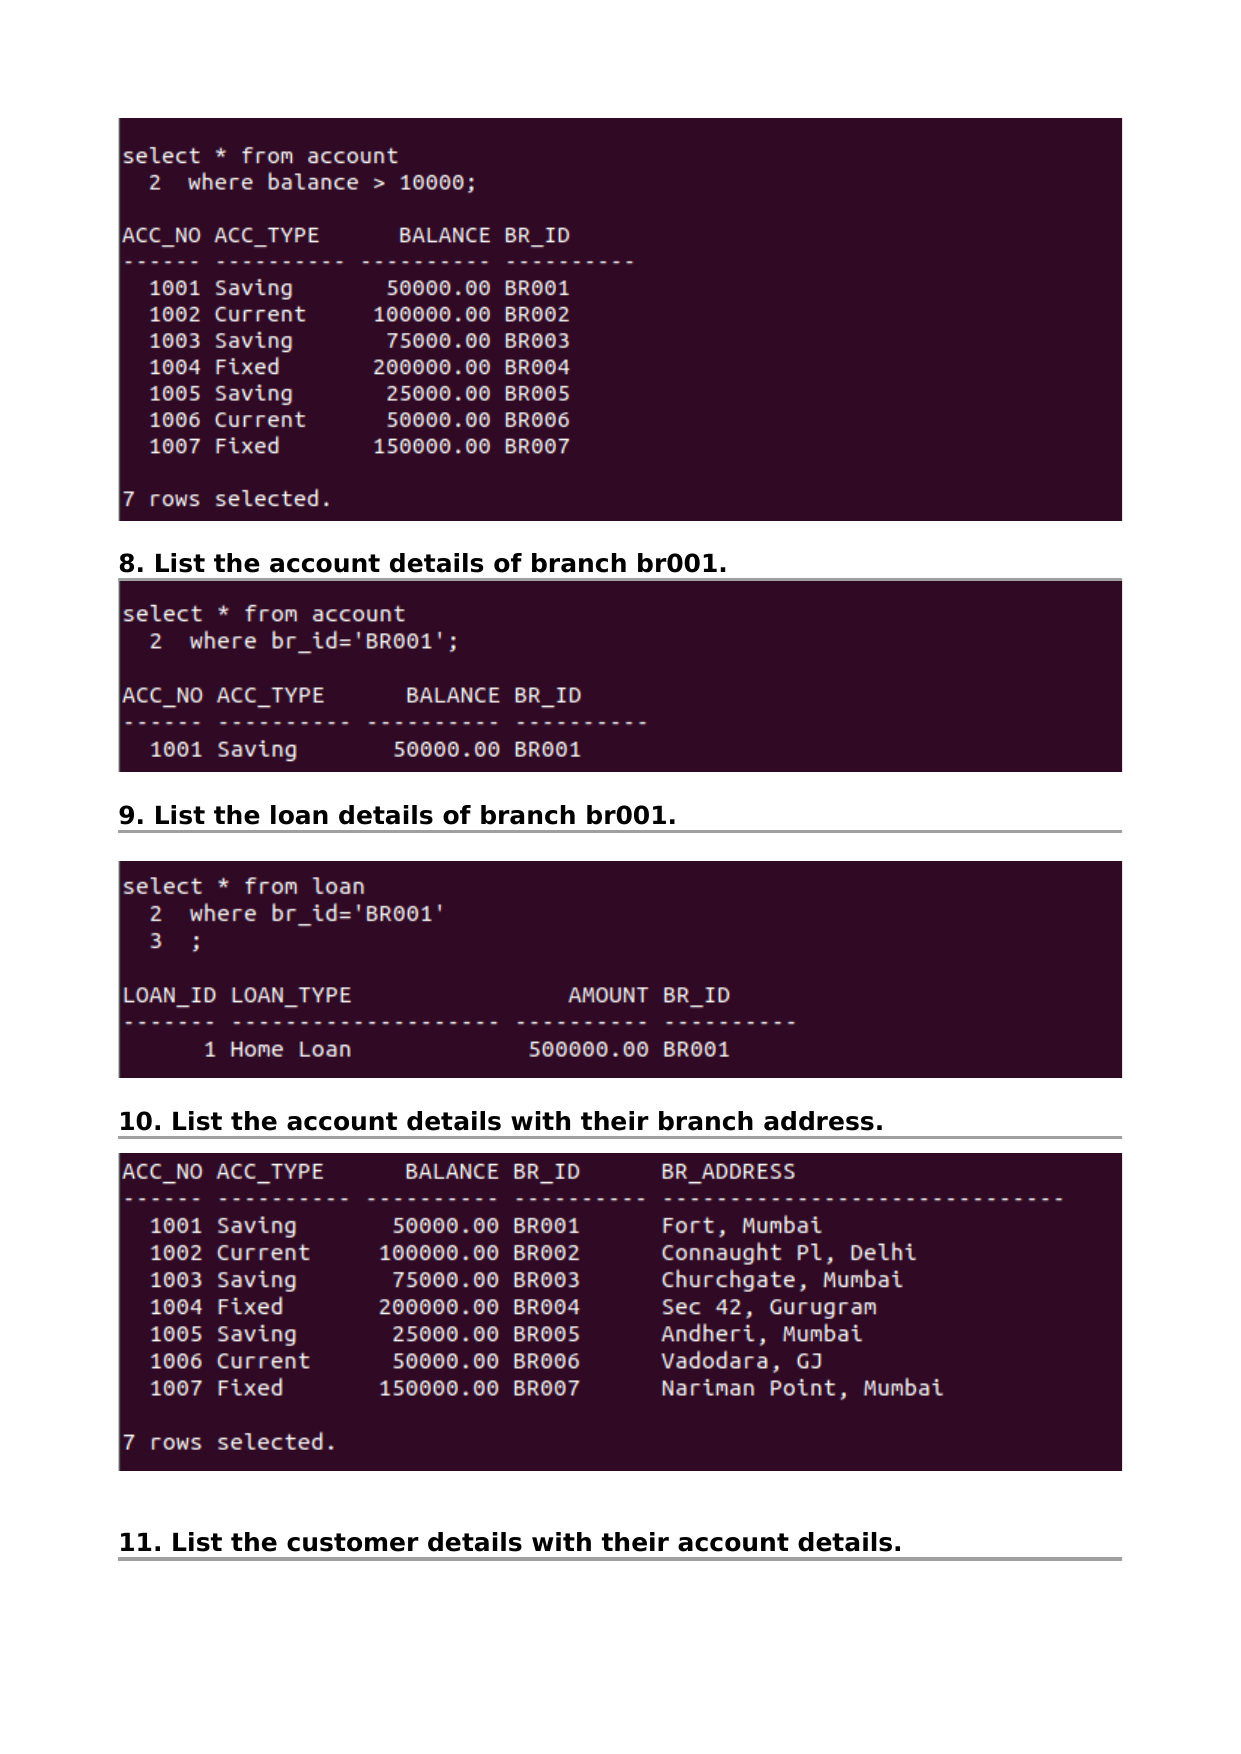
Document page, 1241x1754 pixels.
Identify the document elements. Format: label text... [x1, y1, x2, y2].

text 9. List the loan details of branch br001. [118, 801, 1122, 830]
picture [118, 1557, 1123, 1561]
text 11. List the customer details with their account details. [118, 1528, 1122, 1557]
text 10. List the account details with their branch address. [118, 1107, 1122, 1136]
picture [118, 1153, 1123, 1471]
text 8. List the account details of branch br001. [118, 550, 1122, 578]
picture [118, 578, 1123, 772]
picture [118, 118, 1123, 521]
picture [118, 861, 1123, 1078]
